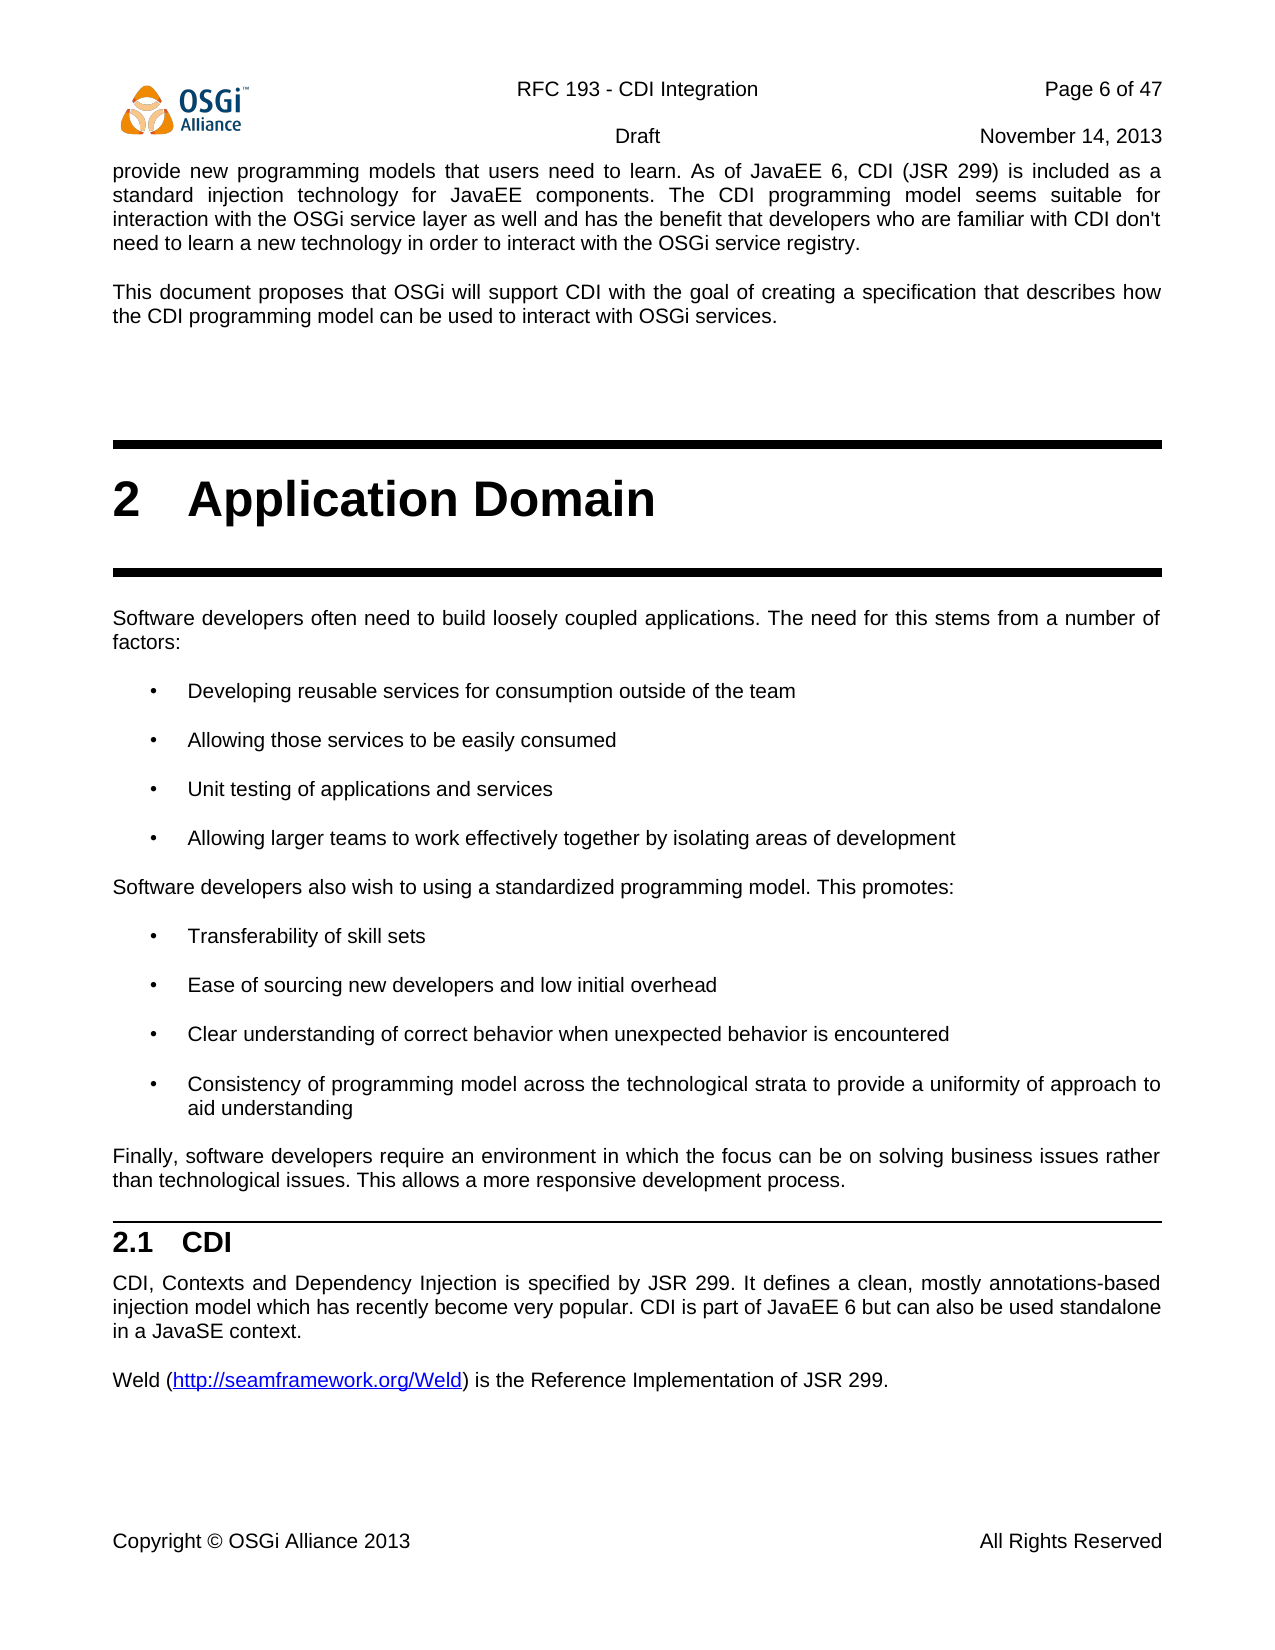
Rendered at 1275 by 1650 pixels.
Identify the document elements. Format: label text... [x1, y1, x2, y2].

list Clear understanding of correct behavior when unexpected behavior is encountered [150, 1022, 1162, 1046]
picture [113, 78, 257, 142]
text provide new programming models that users need to learn. As of JavaEE 6, CDI (JSR 299) is included as a standard injection technology for JavaEE components. The CDI programming model seems suitable for interaction with the OSGi service layer as well and has the benefit that developers who are familiar with CDI don't need to learn a new technology in order to interact with the OSGi service registry. [112, 159, 1162, 255]
text Finally, software developers require an environment in which the focus can be on solving business issues rather than technological issues. This allows a more responsive development process. [112, 1144, 1162, 1192]
list Unit testing of applications and services [150, 777, 1162, 801]
list Consistency of programming model across the technological strata to provide a uniformity of approach to aid understanding [150, 1071, 1162, 1119]
list Allowing larger teams to work effectively together by isolating areas of development [150, 826, 1162, 850]
text Software developers often need to build loosely coupled applications. The need for this stems from a number of factors: [112, 606, 1162, 654]
list Transferability of skill sets [150, 924, 1162, 948]
subtitle CDI [112, 1222, 1162, 1258]
text Software developers also wish to using a standardized programming model. This promotes: [112, 875, 1162, 899]
text This document proposes that OSGi will support CDI with the goal of creating a specification that describes how the CDI programming model can be used to interact with OSGi services. [112, 280, 1162, 328]
list Allowing those services to be easily consumed [150, 728, 1162, 752]
text Weld (http://seamframework.org/Weld) is the Reference Implementation of JSR 299. [112, 1367, 1162, 1391]
text CDI, Contexts and Dependency Injection is specified by JSR 299. It defines a clean, mostly annotations-based injection model which has recently become very popular. CDI is part of JavaEE 6 but can also be used standalone in a JavaSE context. [112, 1271, 1162, 1342]
subtitle Application Domain [112, 441, 1162, 577]
list Developing reusable services for consumption outside of the team [150, 679, 1162, 703]
list Ease of sourcing new developers and low initial overhead [150, 973, 1162, 997]
